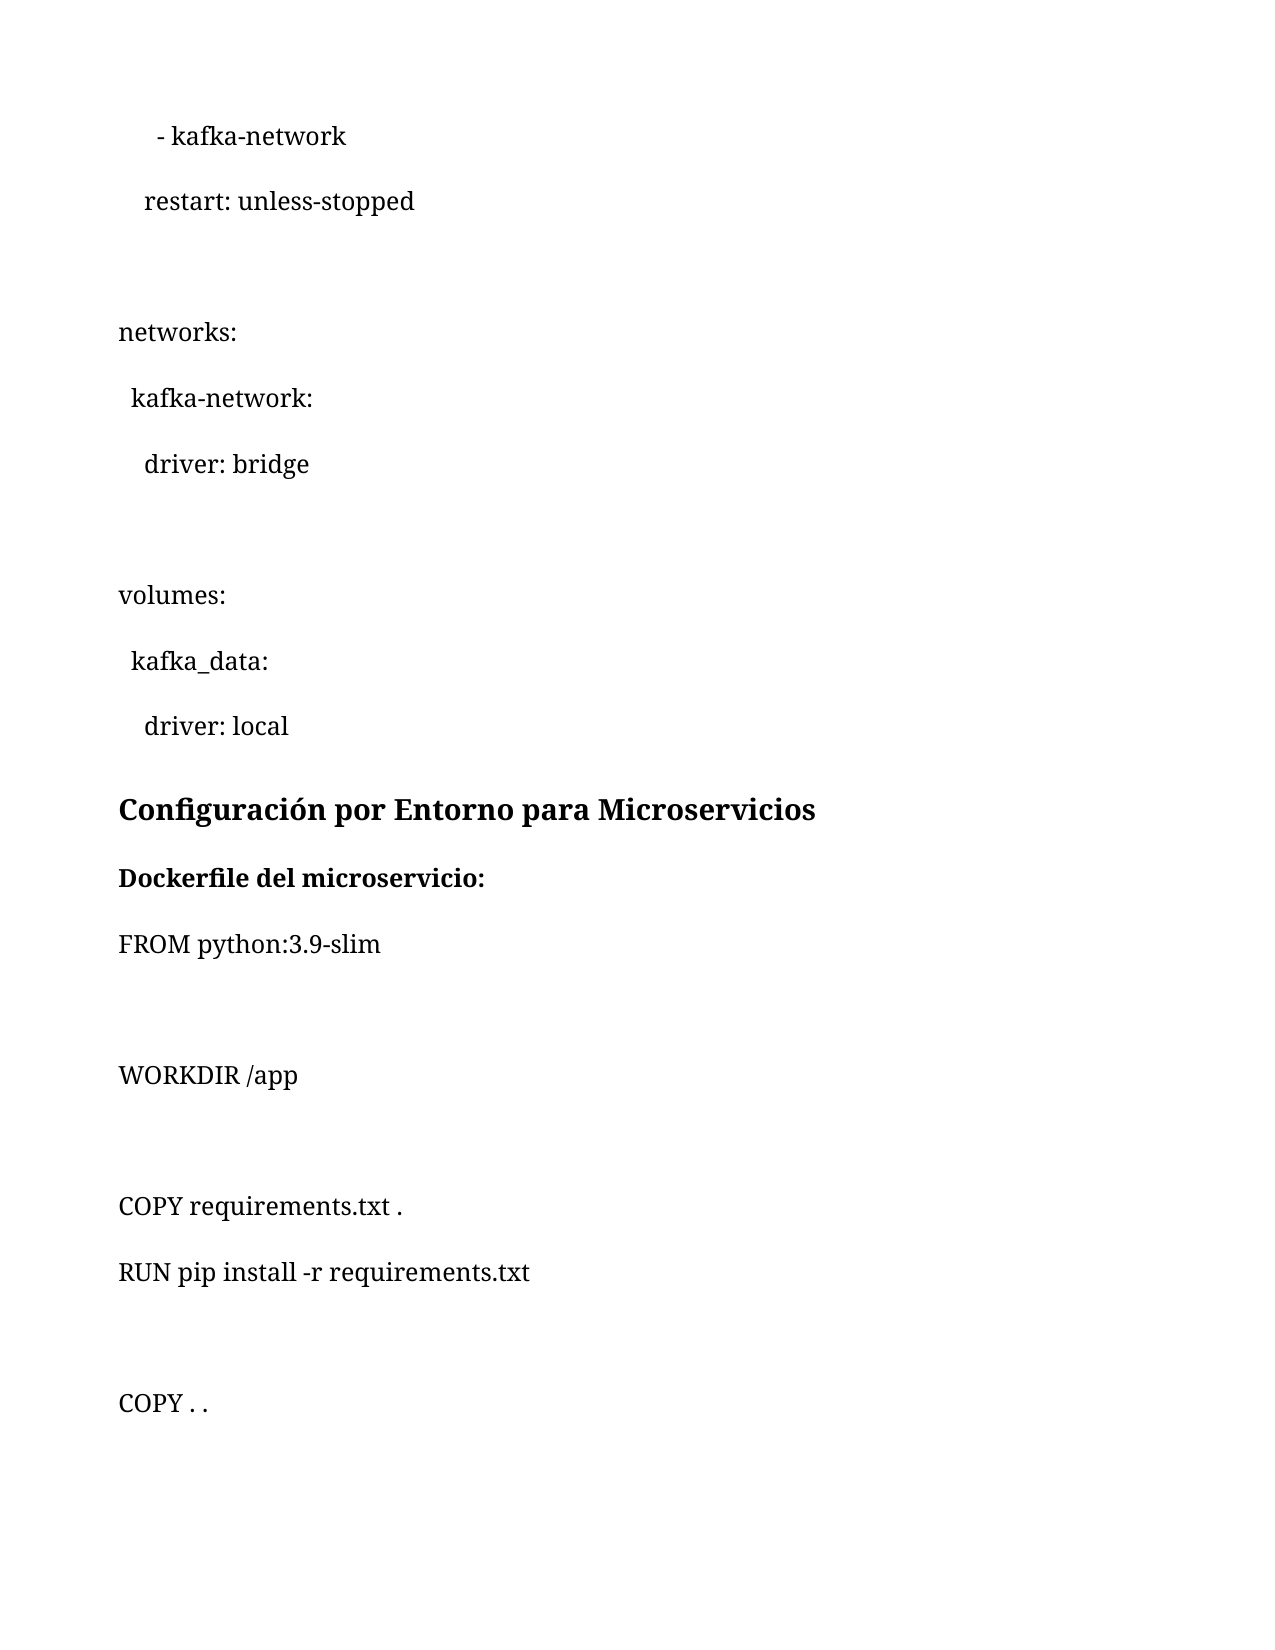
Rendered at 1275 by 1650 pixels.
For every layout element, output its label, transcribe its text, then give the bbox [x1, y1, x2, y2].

text COPY requirements.txt . [118, 1189, 1157, 1223]
text volumes: [118, 577, 1157, 612]
text FROM python:3.9-slim [118, 927, 1157, 961]
text COPY . . [118, 1386, 1157, 1420]
text kafka-network: [118, 381, 1157, 415]
text RUN pip install -r requirements.txt [118, 1255, 1157, 1289]
text restart: unless-stopped [118, 184, 1157, 218]
subtitle Configuración por Entorno para Microservicios [118, 789, 1157, 829]
text Dockerfile del microservicio: [118, 861, 1157, 895]
text - kafka-network [118, 118, 1157, 152]
text driver: bridge [118, 446, 1157, 480]
text WORKDIR /app [118, 1058, 1157, 1092]
text kafka_data: [118, 643, 1157, 677]
text networks: [118, 315, 1157, 349]
text driver: local [118, 709, 1157, 743]
